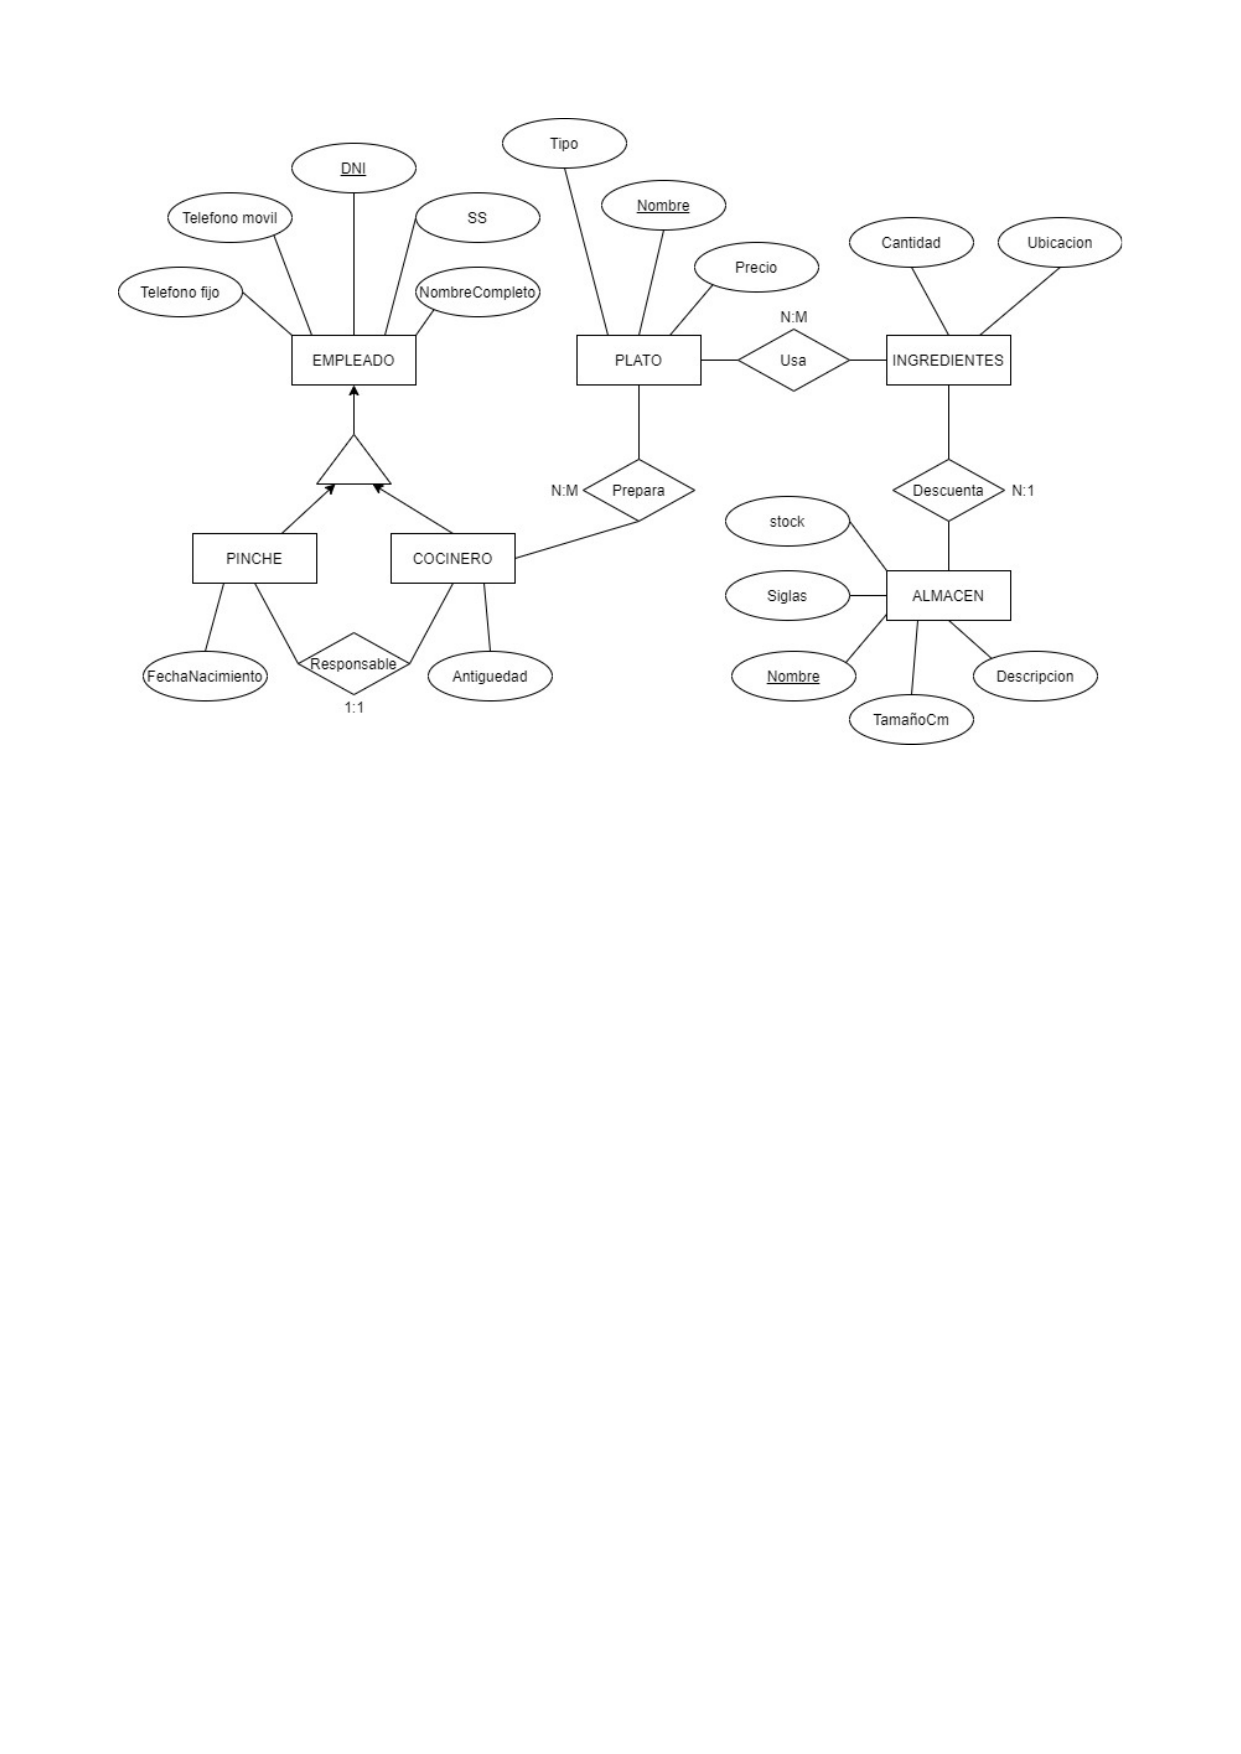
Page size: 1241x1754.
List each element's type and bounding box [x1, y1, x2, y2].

picture [118, 118, 1123, 745]
